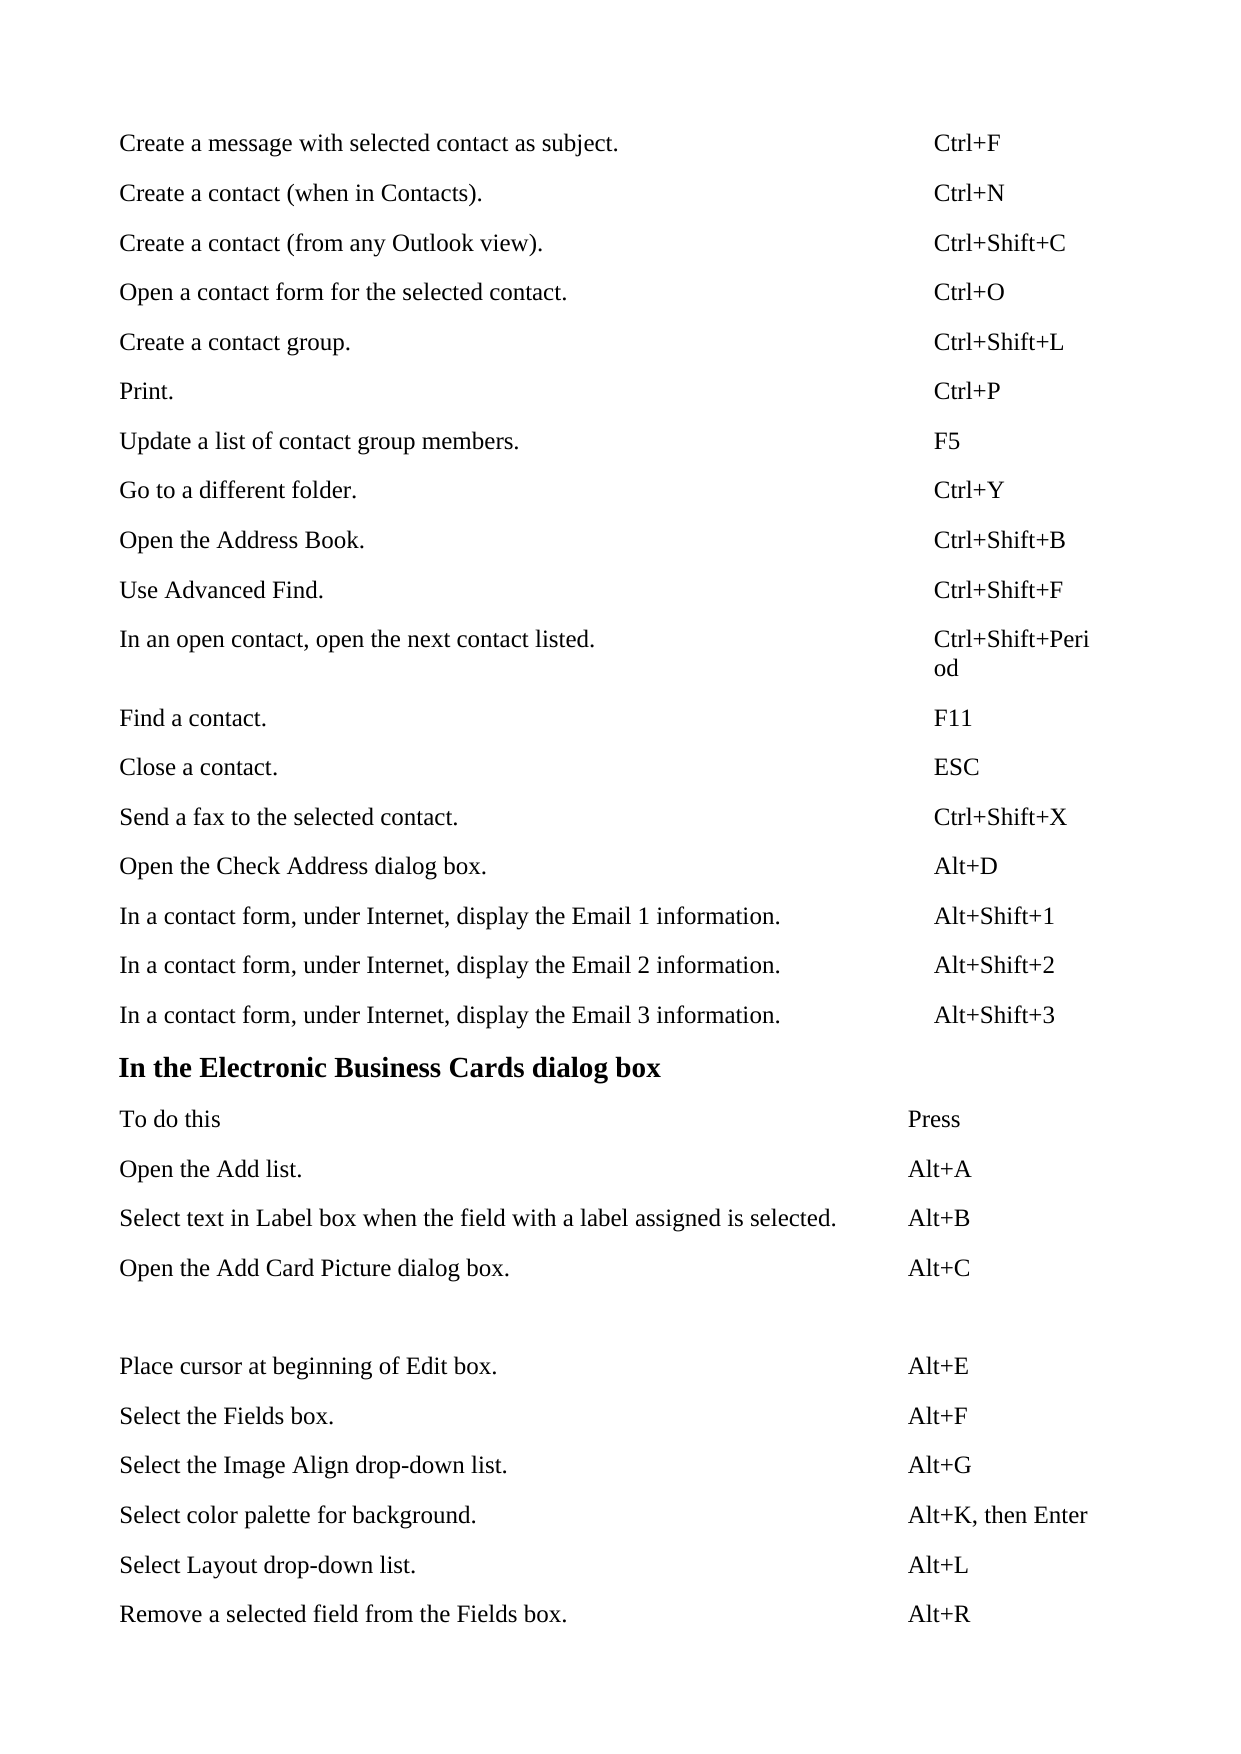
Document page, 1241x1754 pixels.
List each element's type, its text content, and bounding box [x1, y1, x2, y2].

table_cell Open the Address Book. [118, 515, 933, 564]
table_cell Alt+F [907, 1391, 1093, 1440]
table_cell Ctrl+Shift+Period [933, 614, 1093, 692]
table_cell Alt+L [907, 1539, 1093, 1589]
table_cell F5 [933, 416, 1093, 465]
table_cell Alt+B [907, 1193, 1093, 1242]
table_cell Alt+R [907, 1589, 1093, 1628]
table_cell Ctrl+Shift+L [933, 316, 1093, 366]
table_cell Alt+Shift+2 [933, 940, 1093, 990]
table_cell In a contact form, under Internet, display the Email 2 information. [118, 940, 933, 990]
table_cell Alt+G [907, 1440, 1093, 1490]
table_cell Ctrl+P [933, 366, 1093, 416]
table_cell Open the Add list. [118, 1143, 907, 1193]
table_cell Ctrl+Shift+X [933, 791, 1093, 841]
table_cell Find a contact. [118, 692, 933, 742]
table_cell Alt+C [907, 1243, 1093, 1292]
table_cell Alt+A [907, 1143, 1093, 1193]
text In the Electronic Business Cards dialog box [118, 1050, 1122, 1083]
table_cell Create a contact (when in Contacts). [118, 168, 933, 217]
table_cell Place cursor at beginning of Edit box. [118, 1341, 907, 1391]
table_cell Alt+Shift+1 [933, 891, 1093, 940]
table_cell Send a fax to the selected contact. [118, 791, 933, 841]
table_cell Open a contact form for the selected contact. [118, 267, 933, 316]
table_cell Ctrl+Y [933, 465, 1093, 515]
table_cell Alt+K, then Enter [907, 1490, 1093, 1539]
table_cell Select text in Label box when the field with a label assigned is selected. [118, 1193, 907, 1242]
table_cell Select the Fields box. [118, 1391, 907, 1440]
table_cell Open the Check Address dialog box. [118, 841, 933, 891]
table_cell ESC [933, 742, 1093, 791]
table_cell Ctrl+Shift+B [933, 515, 1093, 564]
table_cell Ctrl+N [933, 168, 1093, 217]
table_cell In a contact form, under Internet, display the Email 1 information. [118, 891, 933, 940]
table_cell In an open contact, open the next contact listed. [118, 614, 933, 692]
table_cell Print. [118, 366, 933, 416]
table_cell In a contact form, under Internet, display the Email 3 information. [118, 990, 933, 1039]
table_cell Ctrl+O [933, 267, 1093, 316]
table_cell Remove a selected field from the Fields box. [118, 1589, 907, 1628]
table_cell Open the Add Card Picture dialog box. [118, 1243, 907, 1292]
table_cell Alt+D [933, 841, 1093, 891]
table_cell [118, 1292, 907, 1341]
table_header To do this [118, 1094, 907, 1143]
table_header Press [907, 1094, 1093, 1143]
table_cell Create a contact group. [118, 316, 933, 366]
table_cell F11 [933, 692, 1093, 742]
table_cell Select the Image Align drop-down list. [118, 1440, 907, 1490]
table_cell Create a message with selected contact as subject. [118, 118, 933, 168]
table_cell [907, 1292, 1093, 1341]
table_cell Select color palette for background. [118, 1490, 907, 1539]
table_cell Create a contact (from any Outlook view). [118, 217, 933, 267]
table_cell Go to a different folder. [118, 465, 933, 515]
table_cell Update a list of contact group members. [118, 416, 933, 465]
table_cell Ctrl+Shift+F [933, 564, 1093, 614]
table_cell Alt+Shift+3 [933, 990, 1093, 1039]
table_cell Close a contact. [118, 742, 933, 791]
table_cell Ctrl+Shift+C [933, 217, 1093, 267]
table_cell Ctrl+F [933, 118, 1093, 168]
table_cell Use Advanced Find. [118, 564, 933, 614]
table_cell Alt+E [907, 1341, 1093, 1391]
table_cell Select Layout drop-down list. [118, 1539, 907, 1589]
